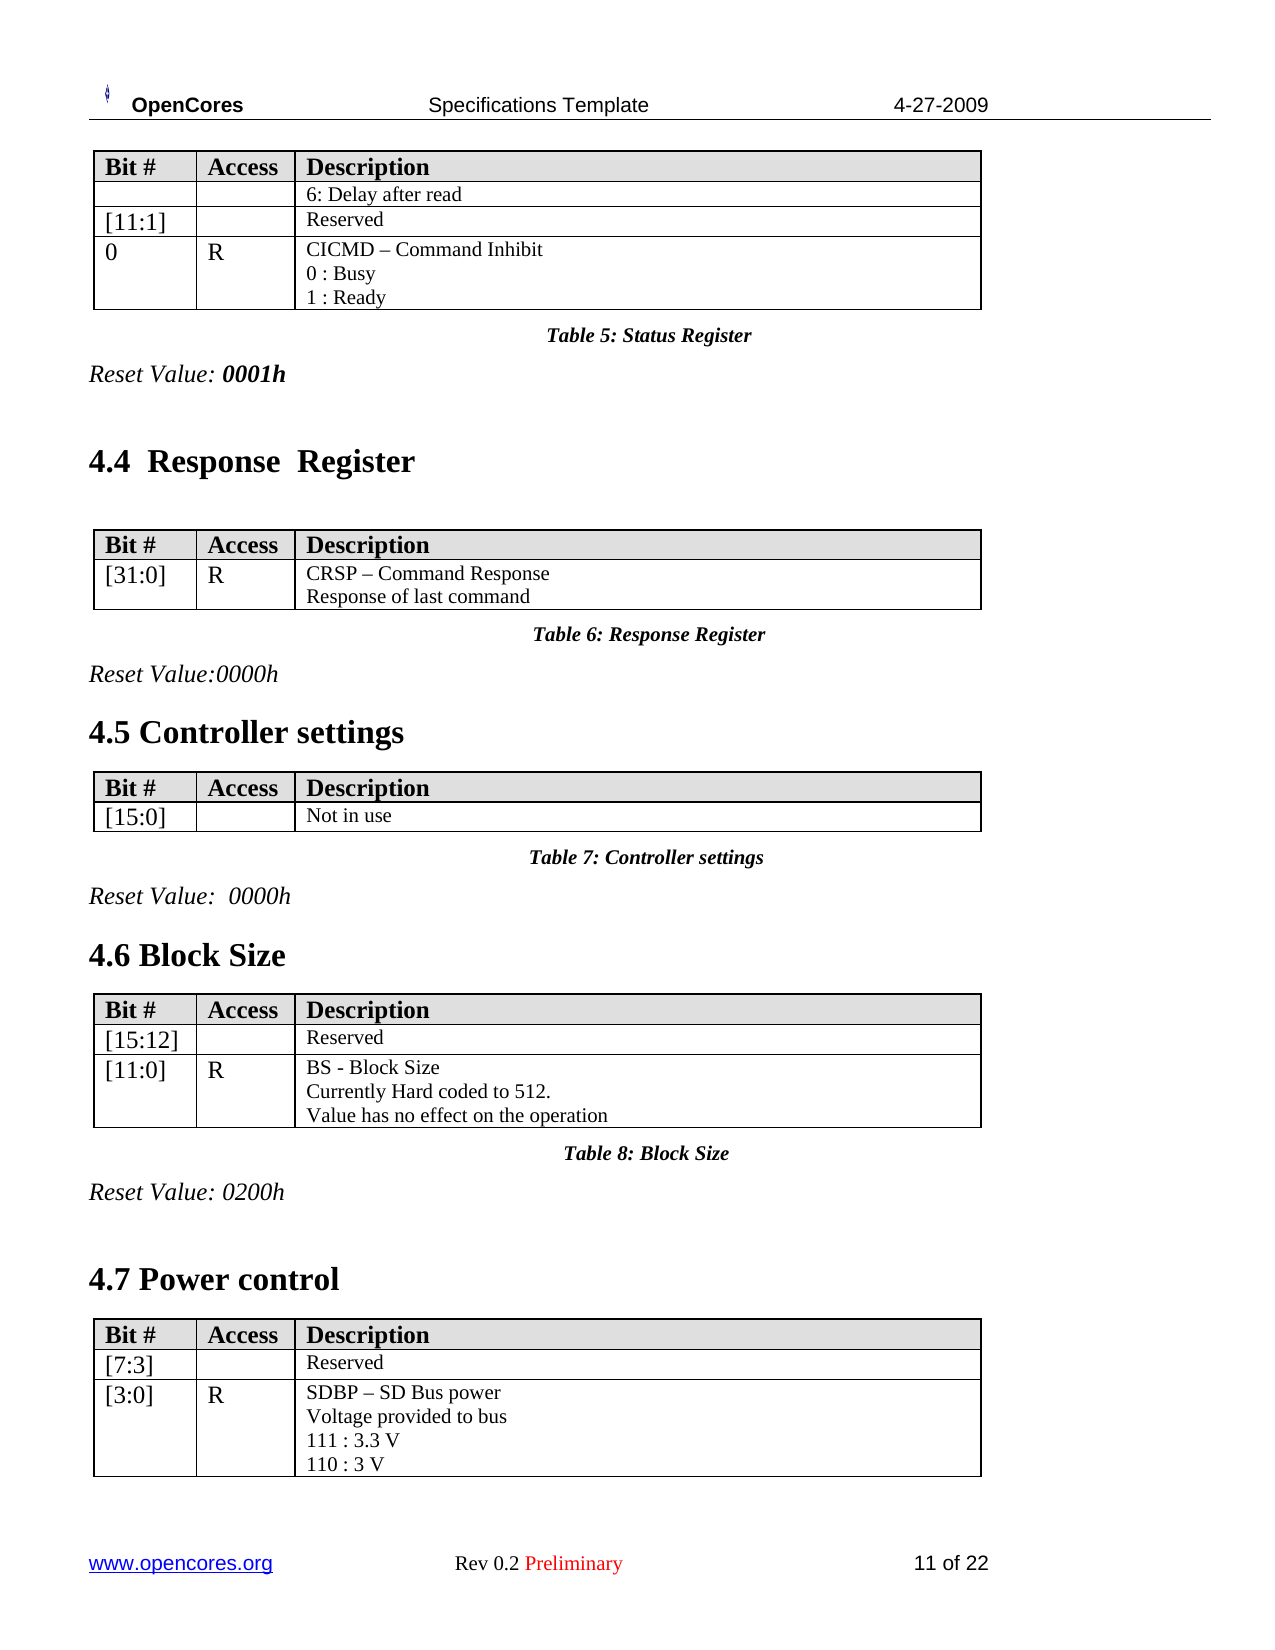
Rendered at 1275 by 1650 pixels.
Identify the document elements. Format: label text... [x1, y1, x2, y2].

text Reset Value: 0001h [89, 359, 1211, 388]
text Table 8: Block Size [89, 1141, 1211, 1165]
table_header Access [197, 1320, 294, 1349]
table_cell [197, 803, 294, 831]
table_cell [7:3] [95, 1350, 196, 1379]
table_header Description [296, 773, 980, 801]
table_cell SDBP – SD Bus power Voltage provided to bus 111 : 3.3 V 110 : 3 V [296, 1380, 980, 1476]
subtitle 4.7 Power control [89, 1259, 1211, 1298]
table_cell CICMD – Command Inhibit 0 : Busy 1 : Ready [296, 237, 980, 309]
table_header Description [296, 152, 980, 181]
table_cell Not in use [296, 803, 980, 831]
text Reset Value: 0000h [89, 881, 1211, 910]
table_header Bit # [95, 995, 196, 1024]
table_cell [11:0] [95, 1055, 196, 1127]
text Table 5: Status Register [89, 322, 1211, 347]
table_cell [95, 182, 196, 206]
table_cell 6: Delay after read [296, 182, 980, 206]
table_cell [197, 207, 294, 236]
table_cell Reserved [296, 1350, 980, 1379]
table_cell R [197, 237, 294, 309]
table_cell Reserved [296, 207, 980, 236]
table_cell R [197, 1380, 294, 1476]
table_header Bit # [95, 1320, 196, 1349]
table_cell [197, 182, 294, 206]
table_cell CRSP – Command Response Response of last command [296, 560, 980, 608]
table_header Access [197, 773, 294, 801]
subtitle 4.6 Block Size [89, 935, 1211, 973]
subtitle 4.5 Controller settings [89, 712, 1211, 751]
table_header Access [197, 531, 294, 559]
table_header Description [296, 531, 980, 559]
table_cell R [197, 560, 294, 608]
table_header Access [197, 152, 294, 181]
text Table 7: Controller settings [89, 845, 1211, 869]
table_cell [15:12] [95, 1025, 196, 1054]
table_header Description [296, 1320, 980, 1349]
text Reset Value: 0200h [89, 1177, 1211, 1206]
table_header Bit # [95, 531, 196, 559]
table_header Access [197, 995, 294, 1024]
text Reset Value:0000h [89, 659, 1211, 687]
table_cell [11:1] [95, 207, 196, 236]
table_cell [197, 1350, 294, 1379]
text Table 6: Response Register [89, 622, 1211, 646]
table_cell [15:0] [95, 803, 196, 831]
table_header Description [296, 995, 980, 1024]
table_cell 0 [95, 237, 196, 309]
table_cell R [197, 1055, 294, 1127]
table_header Bit # [95, 152, 196, 181]
table_cell [31:0] [95, 560, 196, 608]
table_header Bit # [95, 773, 196, 801]
table_cell [197, 1025, 294, 1054]
table_cell Reserved [296, 1025, 980, 1054]
subtitle 4.4 Response Register [89, 441, 1211, 480]
table_cell BS - Block Size Currently Hard coded to 512. Value has no effect on the operation [296, 1055, 980, 1127]
table_cell [3:0] [95, 1380, 196, 1476]
